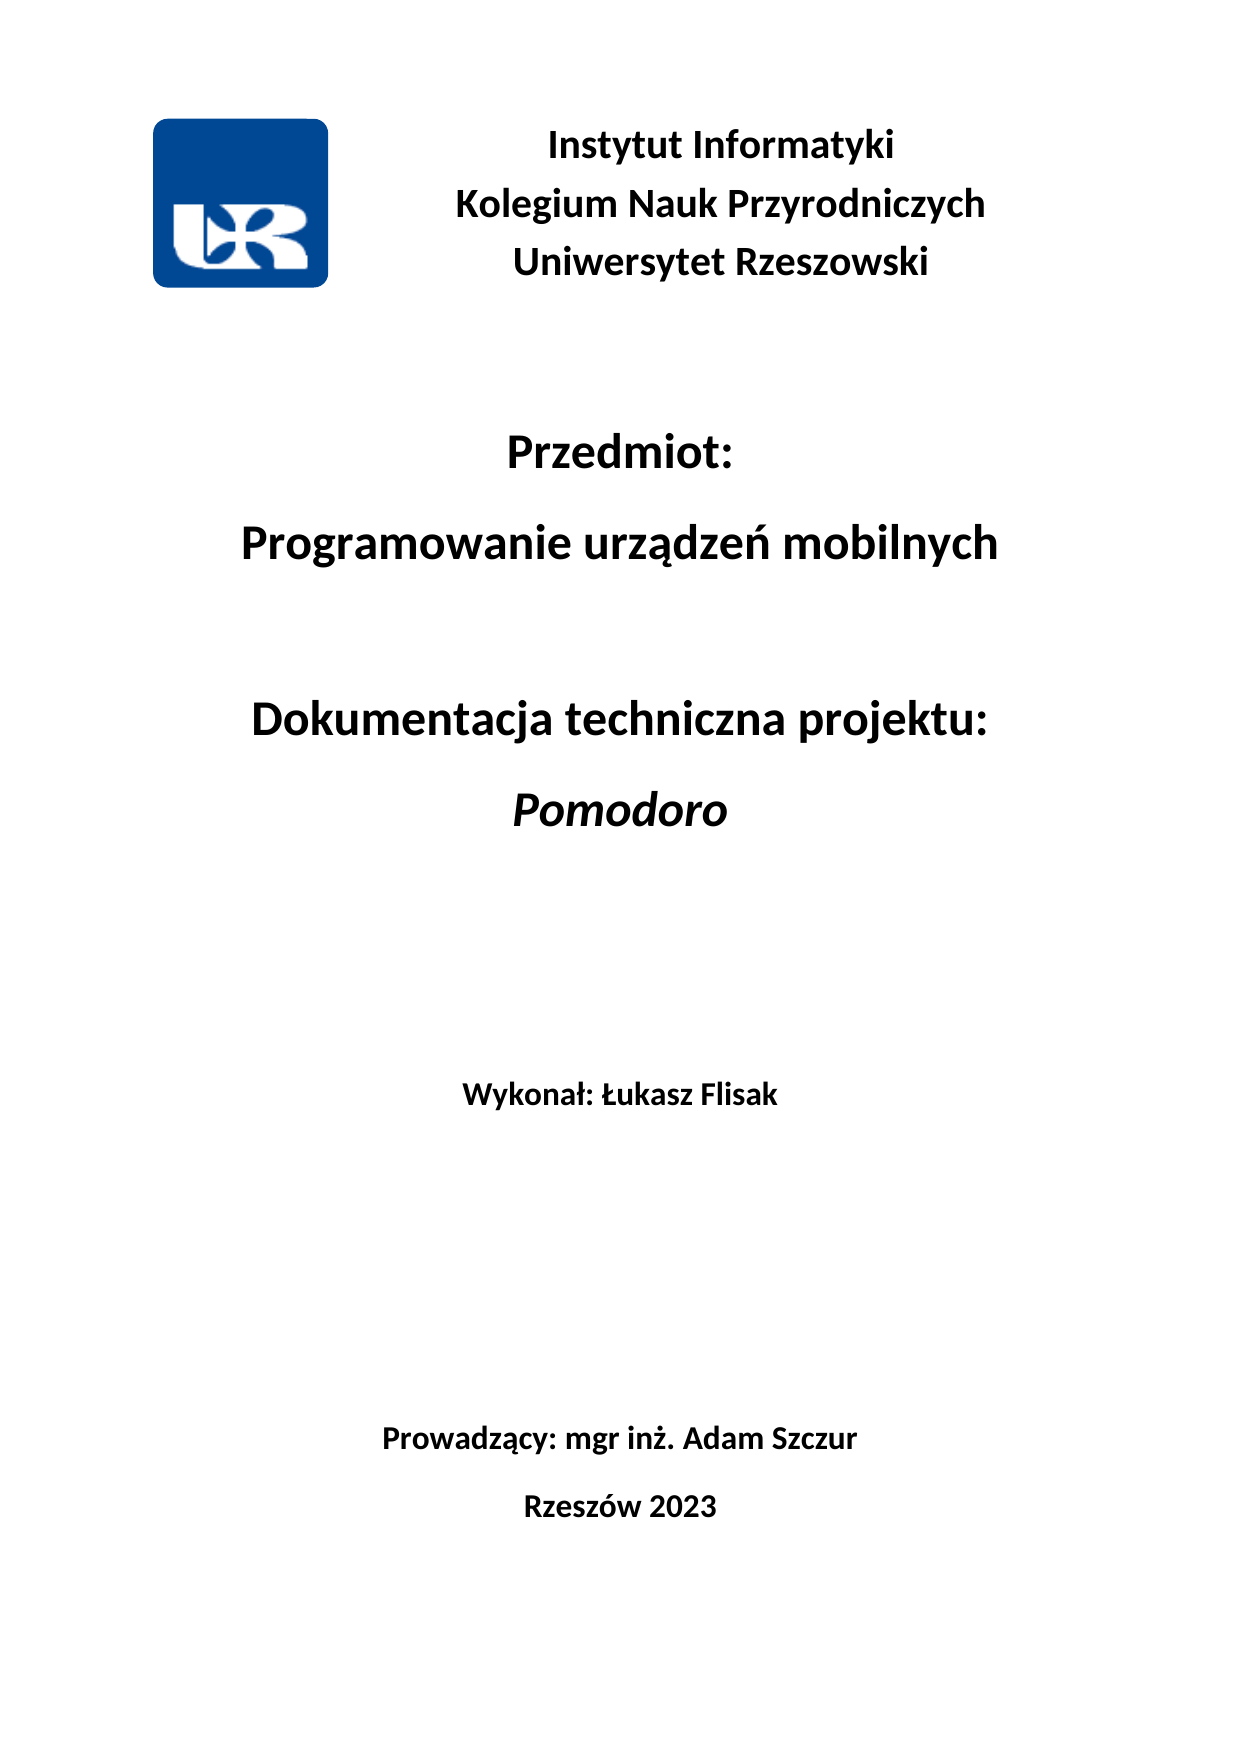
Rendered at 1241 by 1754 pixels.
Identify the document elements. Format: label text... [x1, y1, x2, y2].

text Prowadzący: mgr inż. Adam Szczur [148, 1417, 1093, 1458]
picture [153, 118, 329, 288]
text Przedmiot: [148, 420, 1093, 481]
text [148, 118, 165, 286]
text Dokumentacja techniczna projektu: [148, 687, 1093, 748]
text Rzeszów 2023 [148, 1485, 1093, 1526]
text Instytut Informatyki Kolegium Nauk Przyrodniczych Uniwersytet Rzeszowski [316, 118, 1093, 286]
text Pomodoro [148, 778, 1093, 839]
text Wykonał: Łukasz Flisak [148, 1073, 1093, 1114]
text Programowanie urządzeń mobilnych [148, 511, 1093, 572]
